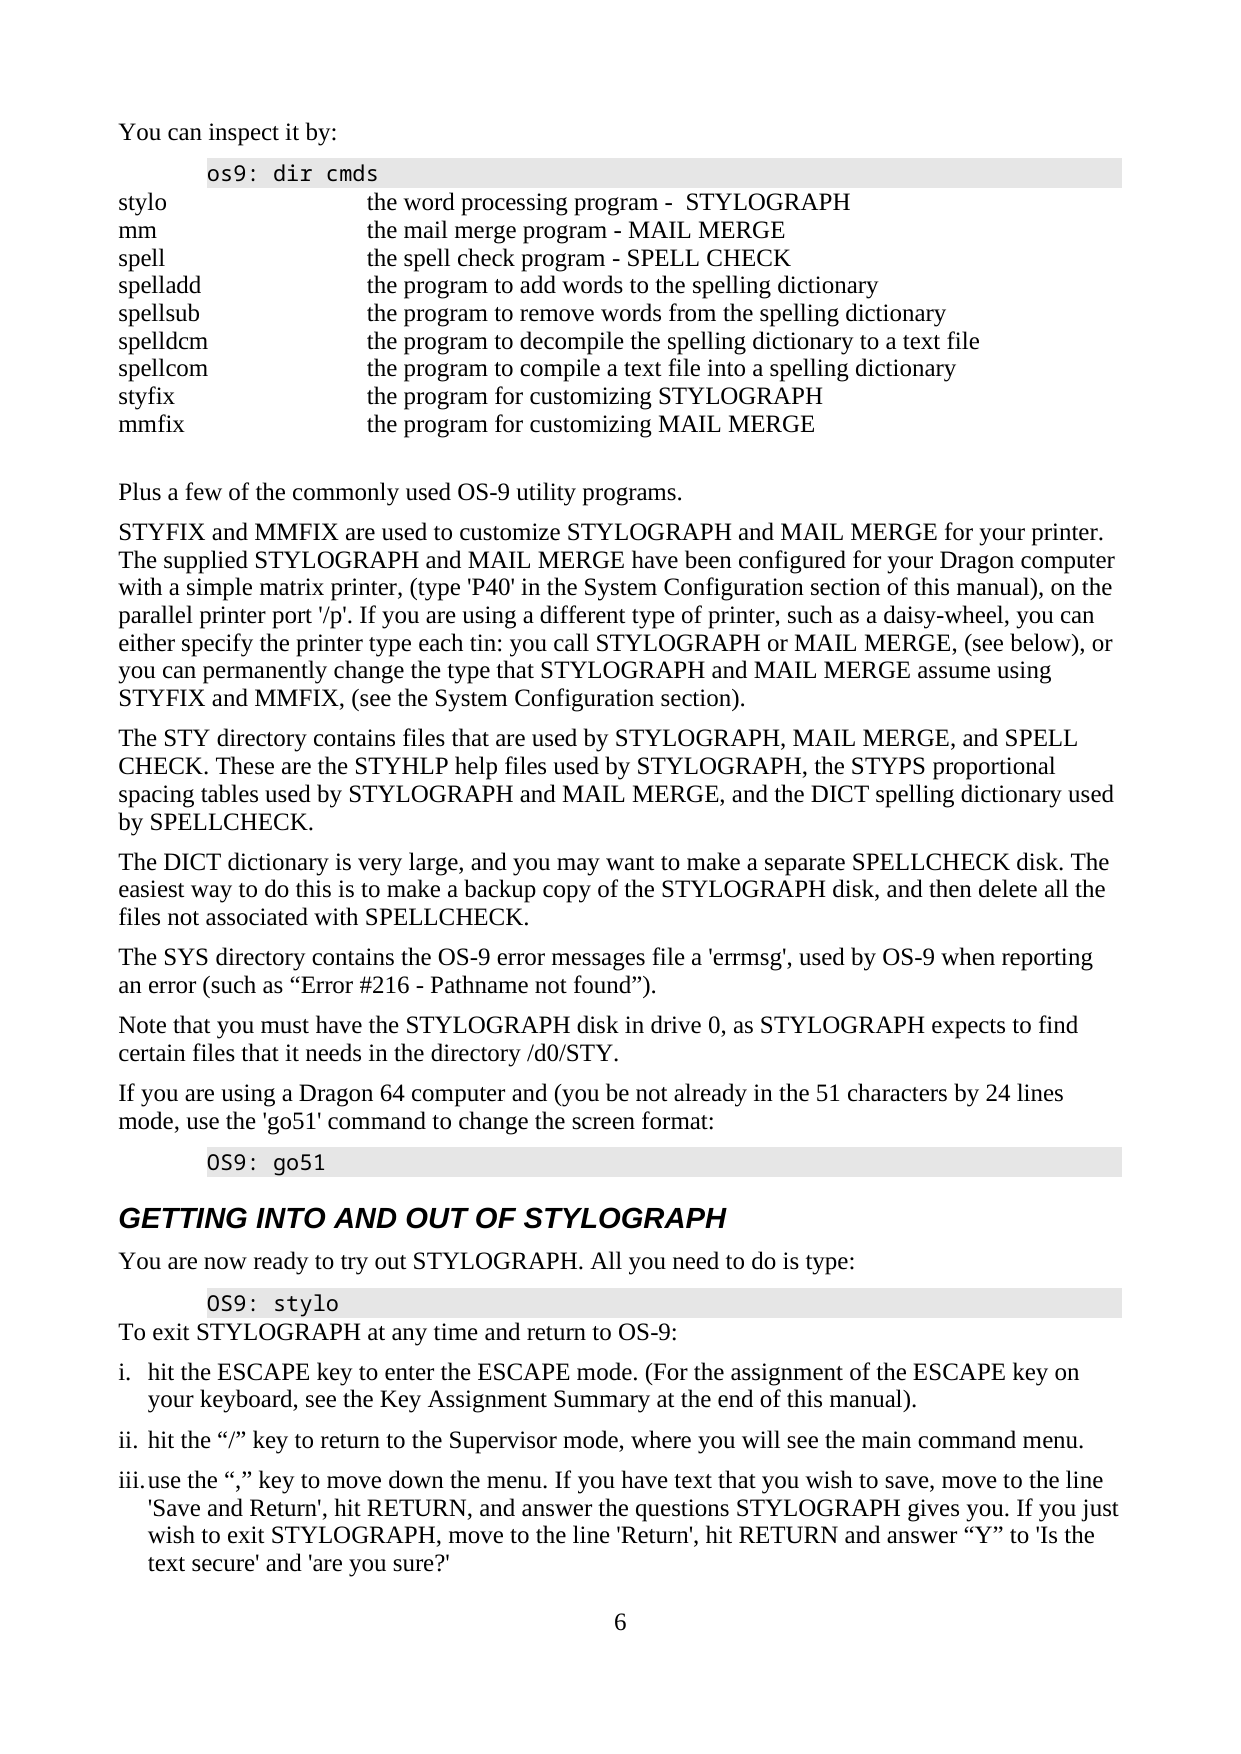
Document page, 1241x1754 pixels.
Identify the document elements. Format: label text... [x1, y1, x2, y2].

table_cell the program for customizing STYLOGRAPH [367, 382, 1122, 410]
text The STY directory contains files that are used by STYLOGRAPH, MAIL MERGE, and SPELL CHECK. These are the STYHLP help files used by STYLOGRAPH, the STYPS proportional spacing tables used by STYLOGRAPH and MAIL MERGE, and the DICT spelling dictionary used by SPELLCHECK. [118, 724, 1122, 835]
text The DICT dictionary is very large, and you may want to make a separate SPELLCHECK disk. The easiest way to do this is to make a backup copy of the STYLOGRAPH disk, and then delete all the files not associated with SPELLCHECK. [118, 848, 1122, 931]
table_cell the program to decompile the spelling dictionary to a text file [367, 327, 1122, 354]
table_header stylo [118, 188, 367, 216]
text OS9: stylo [207, 1288, 1122, 1318]
table_cell spellsub [118, 299, 367, 327]
text To exit STYLOGRAPH at any time and return to OS-9: [118, 1318, 1122, 1345]
table_cell spell [118, 244, 367, 271]
text Plus a few of the commonly used OS-9 utility programs. [118, 478, 1122, 506]
text You are now ready to try out STYLOGRAPH. All you need to do is type: [118, 1247, 1122, 1275]
table_cell styfix [118, 382, 367, 410]
text If you are using a Dragon 64 computer and (you be not already in the 51 characters by 24 lines mode, use the 'go51' command to change the screen format: [118, 1079, 1122, 1135]
list hit the “/” key to return to the Supervisor mode, where you will see the main command menu. [118, 1426, 1122, 1453]
text Note that you must have the STYLOGRAPH disk in drive 0, as STYLOGRAPH expects to find certain files that it needs in the directory /d0/STY. [118, 1011, 1122, 1067]
table_cell the mail merge program - MAIL MERGE [367, 216, 1122, 244]
text STYFIX and MMFIX are used to customize STYLOGRAPH and MAIL MERGE for your printer. The supplied STYLOGRAPH and MAIL MERGE have been configured for your Dragon computer with a simple matrix printer, (type 'P40' in the System Configuration section of this manual), on the parallel printer port '/p'. If you are using a different type of printer, such as a daisy-wheel, you can either specify the printer type each tin: you call STYLOGRAPH or MAIL MERGE, (see below), or you can permanently change the type that STYLOGRAPH and MAIL MERGE assume using STYFIX and MMFIX, (see the System Configuration section). [118, 518, 1122, 712]
list use the “,” key to move down the menu. If you have text that you wish to save, move to the line 'Save and Return', hit RETURN, and answer the questions STYLOGRAPH gives you. If you just wish to exit STYLOGRAPH, move to the line 'Return', hit RETURN and answer “Y” to 'Is the text secure' and 'are you sure?' [118, 1466, 1122, 1577]
text You can inspect it by: [118, 118, 1122, 146]
table_cell the program for customizing MAIL MERGE [367, 410, 1122, 438]
table_cell spelladd [118, 271, 367, 299]
table_cell the program to add words to the spelling dictionary [367, 271, 1122, 299]
text os9: dir cmds [207, 158, 1122, 188]
list hit the ESCAPE key to enter the ESCAPE mode. (For the assignment of the ESCAPE key on your keyboard, see the Key Assignment Summary at the end of this manual). [118, 1358, 1122, 1413]
subtitle GETTING INTO AND OUT OF STYLOGRAPH [118, 1202, 1122, 1235]
table_cell mmfix [118, 410, 367, 438]
text The SYS directory contains the OS-9 error messages file a 'errmsg', used by OS-9 when reporting an error (such as “Error #216 - Pathname not found”). [118, 943, 1122, 999]
table_cell spellcom [118, 355, 367, 382]
table_cell spelldcm [118, 327, 367, 354]
table_cell the program to remove words from the spelling dictionary [367, 299, 1122, 327]
table_cell mm [118, 216, 367, 244]
table_header the word processing program - STYLOGRAPH [367, 188, 1122, 216]
table_cell the spell check program - SPELL CHECK [367, 244, 1122, 271]
table_cell the program to compile a text file into a spelling dictionary [367, 355, 1122, 382]
text OS9: go51 [207, 1147, 1122, 1177]
